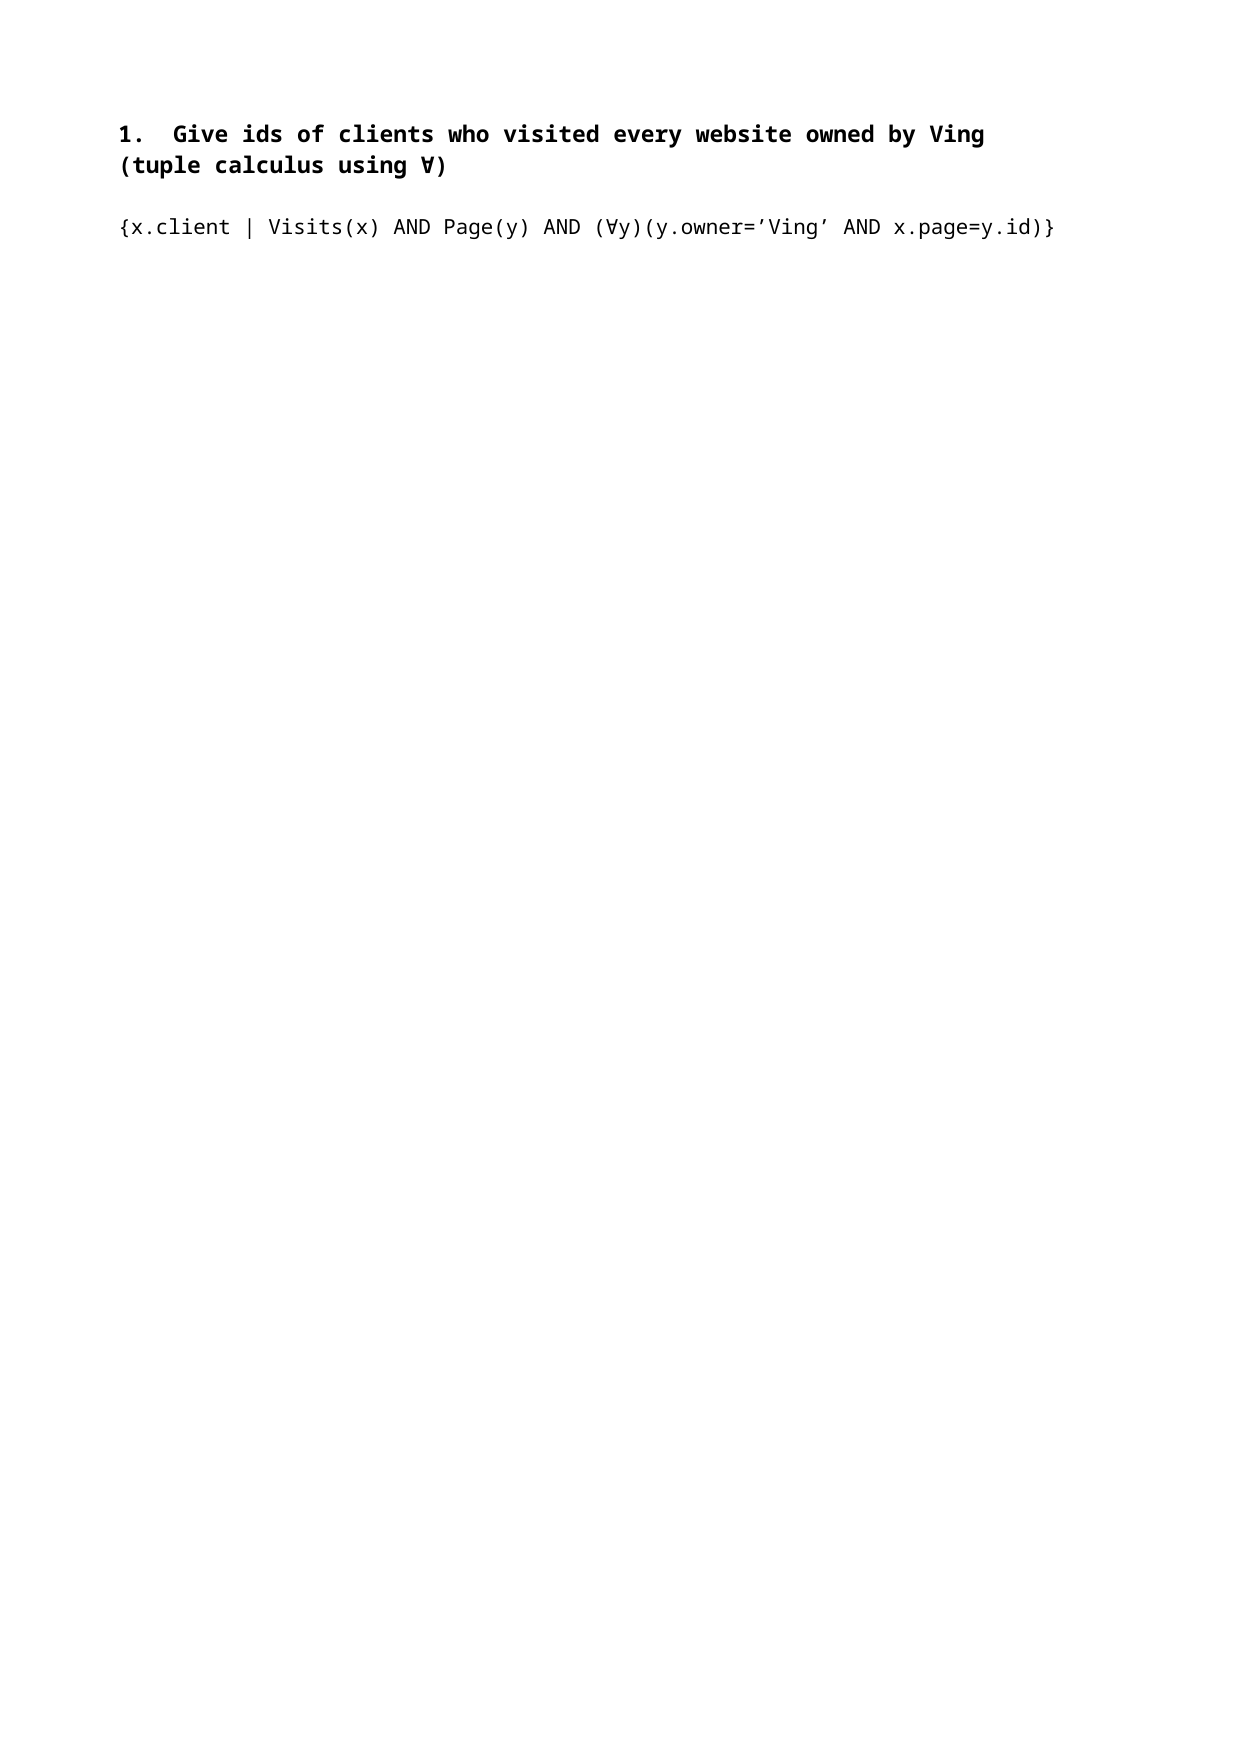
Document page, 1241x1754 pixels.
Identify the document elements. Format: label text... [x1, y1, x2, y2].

text 1. Give ids of clients who visited every website owned by Ving (tuple calculus using ∀) [118, 118, 1122, 181]
text {x.client | Visits(x) AND Page(y) AND (∀y)(y.owner=’Ving’ AND x.page=y.id)} [118, 212, 1122, 240]
